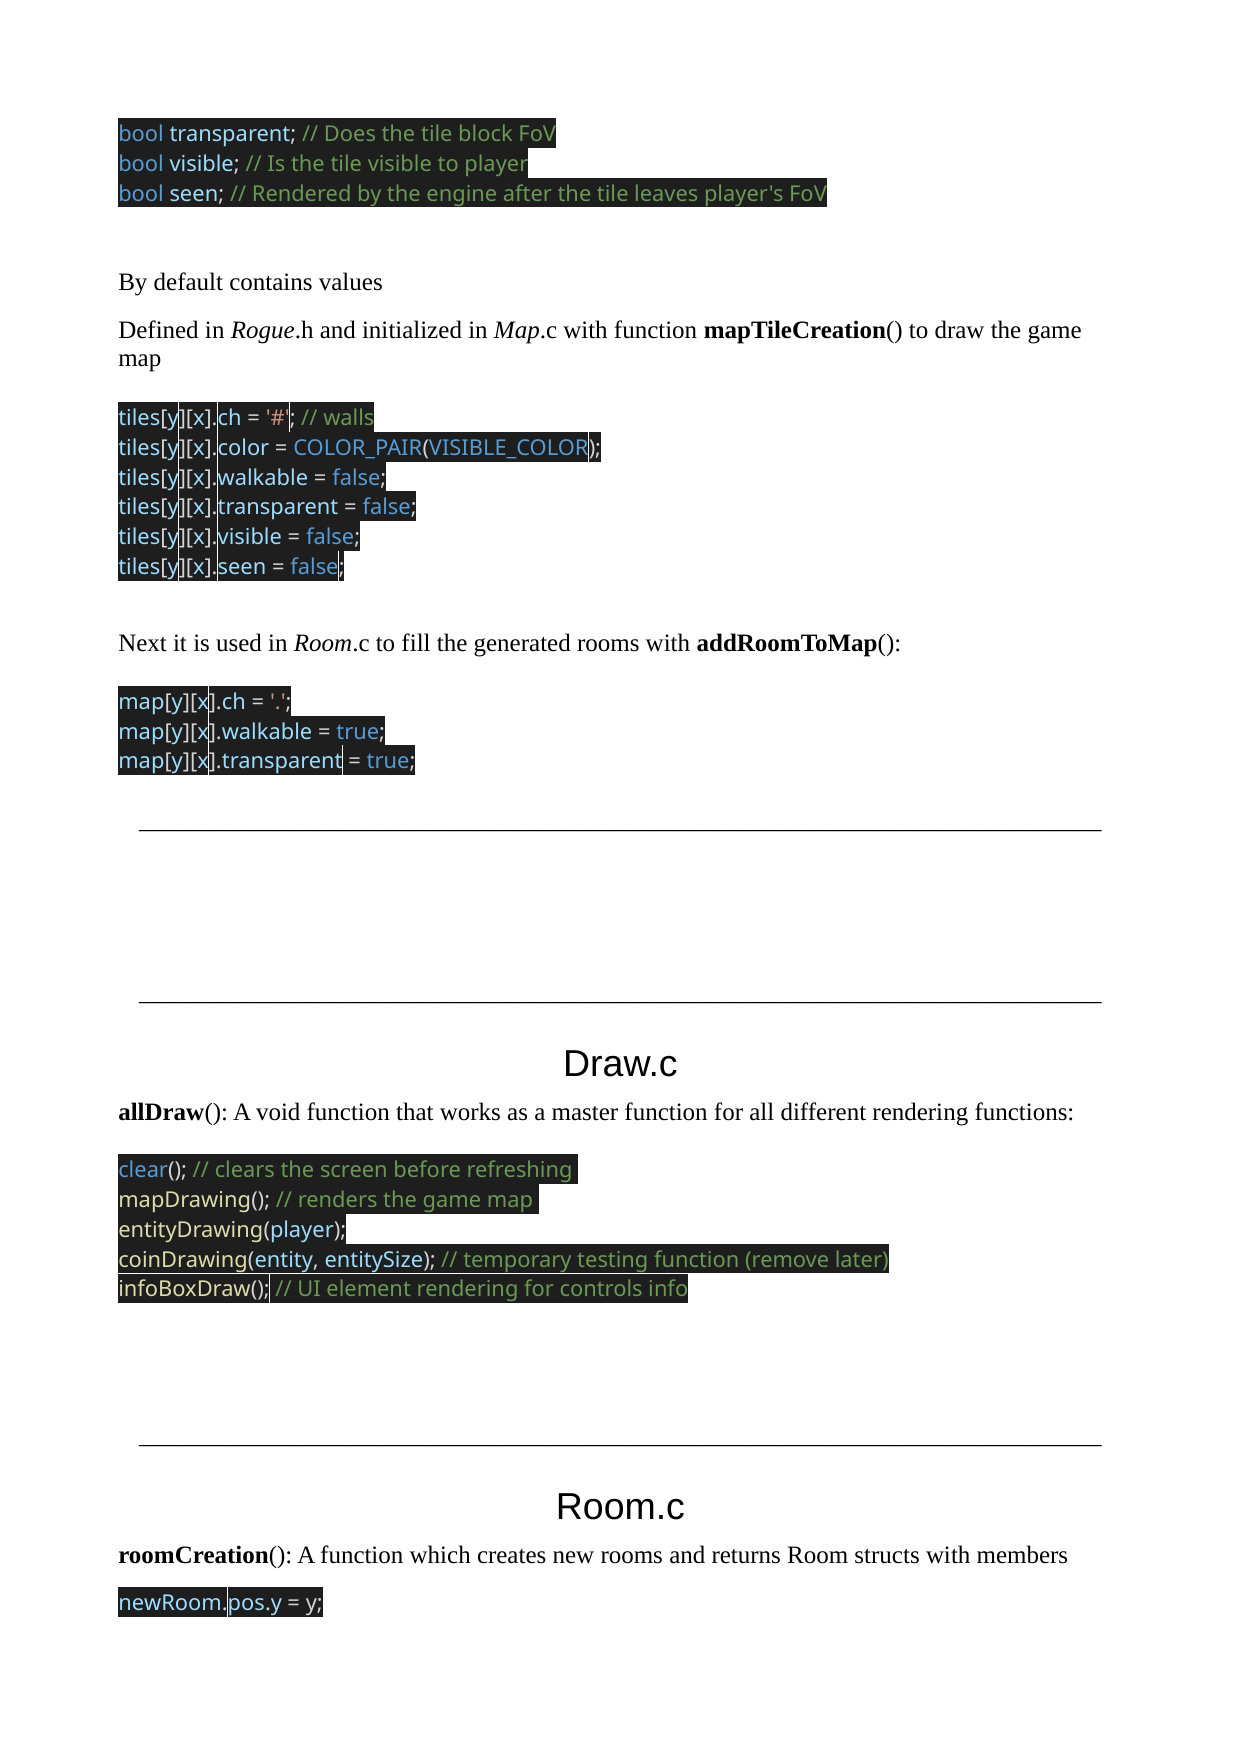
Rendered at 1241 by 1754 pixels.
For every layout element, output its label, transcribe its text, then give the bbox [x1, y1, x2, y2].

text _____________________________________________________________________________ [118, 805, 1122, 834]
text bool seen; // Rendered by the engine after the tile leaves player's FoV [118, 178, 1122, 207]
text clear(); // clears the screen before refreshing [118, 1154, 1122, 1184]
text tiles[y][x].walkable = false; [118, 462, 1122, 491]
text tiles[y][x].visible = false; [118, 521, 1122, 551]
text _____________________________________________________________________________ [118, 977, 1122, 1006]
text Defined in Rogue.h and initialized in Map.c with function mapTileCreation() to draw the game map [118, 315, 1122, 372]
text map[y][x].ch = '.'; [118, 686, 1122, 716]
text mapDrawing(); // renders the game map [118, 1184, 1122, 1214]
text tiles[y][x].ch = '#'; // walls [118, 402, 1122, 432]
text bool visible; // Is the tile visible to player [118, 148, 1122, 178]
text tiles[y][x].color = COLOR_PAIR(VISIBLE_COLOR); [118, 432, 1122, 462]
text map[y][x].walkable = true; [118, 716, 1122, 745]
text _____________________________________________________________________________ [118, 1420, 1122, 1449]
text roomCreation(): A function which creates new rooms and returns Room structs with members [118, 1540, 1122, 1568]
subtitle Room.c [118, 1484, 1122, 1527]
subtitle Draw.c [118, 1041, 1122, 1084]
text By default contains values [118, 267, 1122, 296]
text tiles[y][x].seen = false; [118, 551, 1122, 581]
text entityDrawing(player); [118, 1214, 1122, 1244]
text Next it is used in Room.c to fill the generated rooms with addRoomToMap(): [118, 628, 1122, 657]
text map[y][x].transparent = true; [118, 745, 1122, 775]
text allDraw(): A void function that works as a master function for all different rendering functions: [118, 1097, 1122, 1126]
text bool transparent; // Does the tile block FoV [118, 118, 1122, 148]
text tiles[y][x].transparent = false; [118, 491, 1122, 521]
text newRoom.pos.y = y; [118, 1587, 1122, 1617]
text coinDrawing(entity, entitySize); // temporary testing function (remove later) [118, 1244, 1122, 1273]
text infoBoxDraw(); // UI element rendering for controls info [118, 1273, 1122, 1303]
